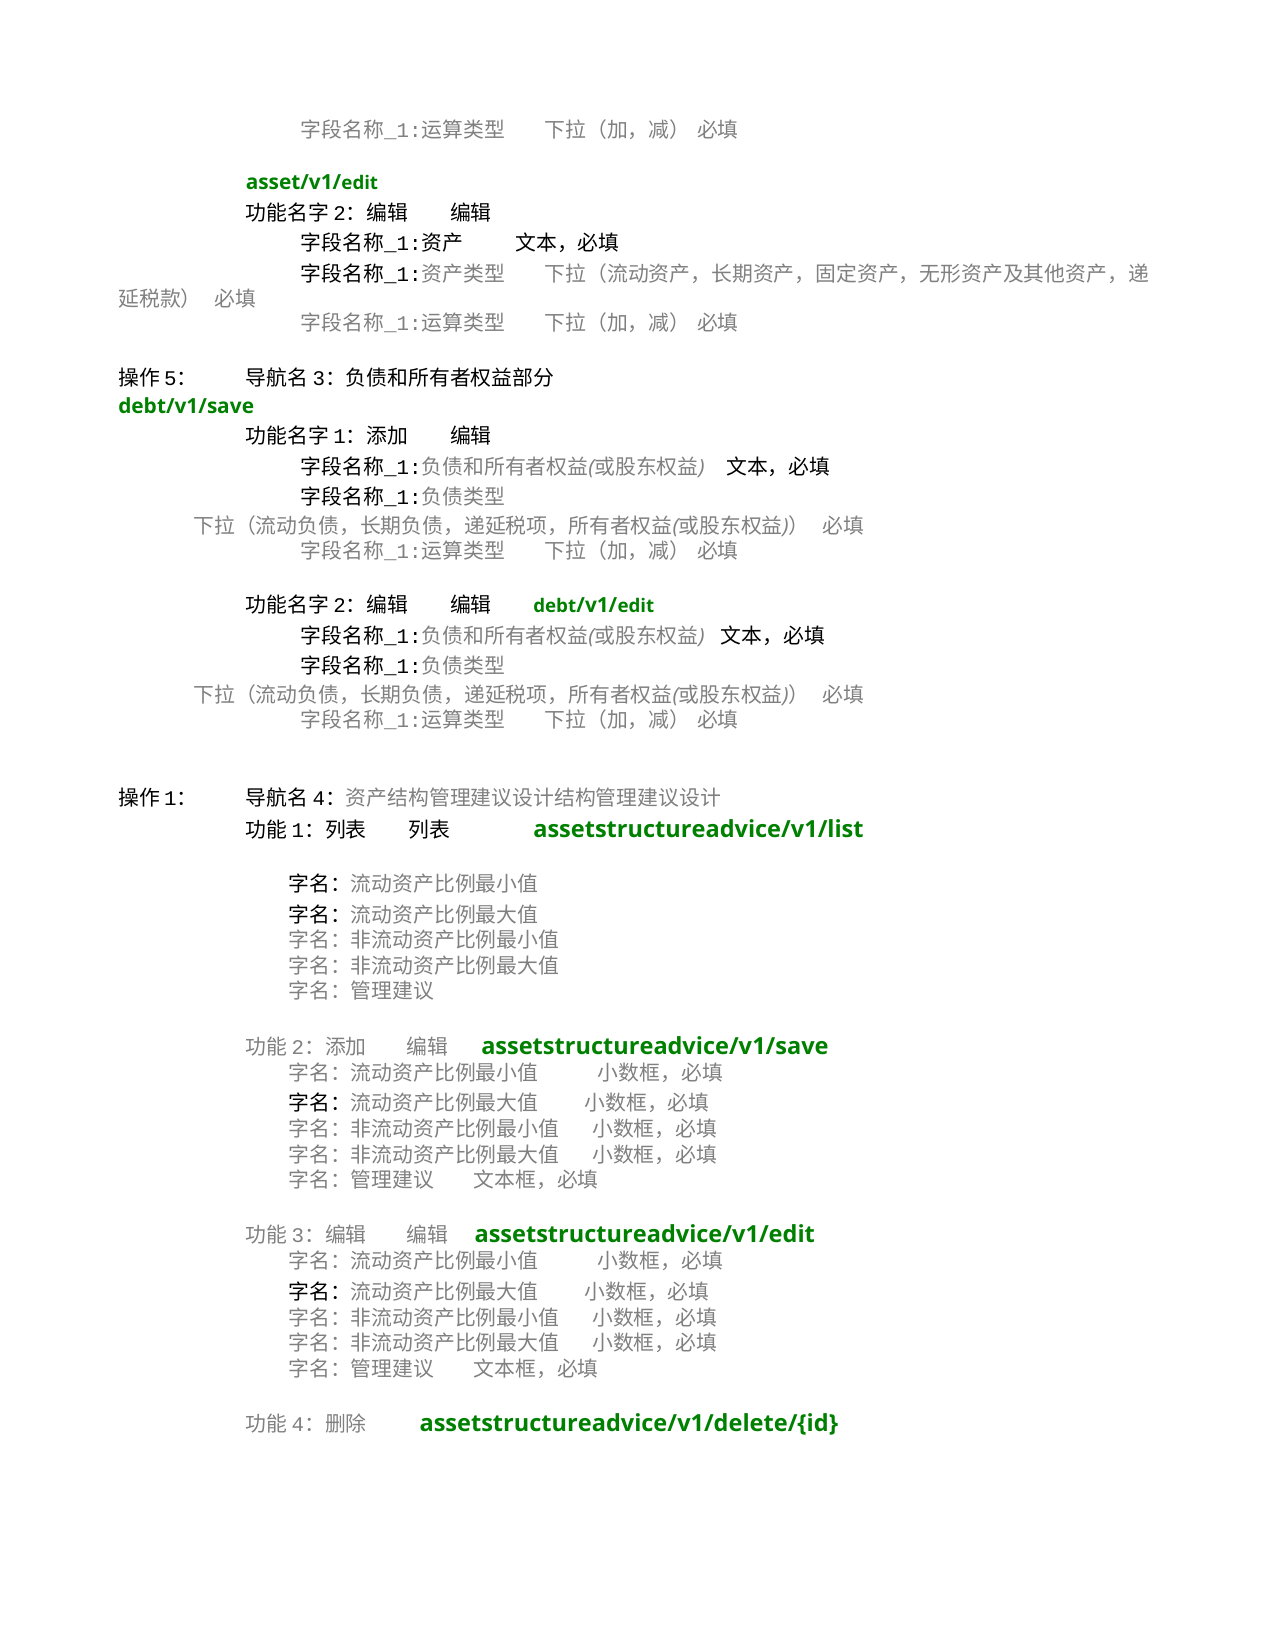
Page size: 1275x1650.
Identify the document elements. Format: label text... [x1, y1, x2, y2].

text 字名：管理建议 [118, 979, 1157, 1005]
text 字段名称_1:负债和所有者权益(或股东权益) 文本，必填 [118, 619, 1157, 649]
text 字段名称_1:运算类型 下拉（加，减） 必填 [118, 311, 1157, 337]
text 功能1：列表 列表 assetstructureadvice/v1/list [118, 812, 1157, 844]
text 字段名称_1:负债类型 [118, 649, 1157, 680]
text 字名：流动资产比例最大值 小数框，必填 [118, 1087, 1157, 1117]
text 字名：流动资产比例最小值 [118, 867, 1157, 898]
text 字名：非流动资产比例最大值 [118, 954, 1157, 979]
text 字名：流动资产比例最大值 [118, 898, 1157, 928]
text 字名：非流动资产比例最大值 小数框，必填 [118, 1331, 1157, 1357]
text 字段名称_1:资产 文本，必填 [118, 226, 1157, 257]
text 字段名称_1:负债和所有者权益(或股东权益) 文本，必填 [118, 450, 1157, 480]
text 操作5： 导航名3：负债和所有者权益部分 [118, 361, 1157, 391]
text 功能3：编辑 编辑 assetstructureadvice/v1/edit [118, 1217, 1157, 1249]
text asset/v1/edit [118, 167, 1157, 196]
text 操作1： 导航名4：资产结构管理建议设计结构管理建议设计 [118, 781, 1157, 812]
text 字名：非流动资产比例最小值 [118, 928, 1157, 954]
text 字名：管理建议 文本框，必填 [118, 1357, 1157, 1382]
text 字段名称_1:负债类型 [118, 480, 1157, 511]
text 字名：流动资产比例最小值 小数框，必填 [118, 1249, 1157, 1275]
text 字段名称_1:运算类型 下拉（加，减） 必填 [118, 539, 1157, 565]
text 字名：管理建议 文本框，必填 [118, 1168, 1157, 1194]
text 功能名字2：编辑 编辑 debt/v1/edit [118, 589, 1157, 619]
text 功能名字1：添加 编辑 [118, 419, 1157, 450]
text 字段名称_1:资产类型 下拉（流动资产，长期资产，固定资产，无形资产及其他资产，递延税款） 必填 [118, 257, 1157, 311]
text 字名：流动资产比例最小值 小数框，必填 [118, 1061, 1157, 1087]
text 字名：非流动资产比例最小值 小数框，必填 [118, 1117, 1157, 1143]
text 功能名字2：编辑 编辑 [118, 196, 1157, 226]
text 功能2：添加 编辑 assetstructureadvice/v1/save [118, 1029, 1157, 1061]
text 下拉（流动负债，长期负债，递延税项，所有者权益(或股东权益)） 必填 [118, 680, 1157, 708]
text 字段名称_1:运算类型 下拉（加，减） 必填 [118, 118, 1157, 144]
text 字名：流动资产比例最大值 小数框，必填 [118, 1275, 1157, 1306]
text 字段名称_1:运算类型 下拉（加，减） 必填 [118, 708, 1157, 734]
text 字名：非流动资产比例最大值 小数框，必填 [118, 1143, 1157, 1168]
text debt/v1/save [118, 391, 1157, 419]
text 下拉（流动负债，长期负债，递延税项，所有者权益(或股东权益)） 必填 [118, 511, 1157, 539]
text 字名：非流动资产比例最小值 小数框，必填 [118, 1306, 1157, 1331]
text 功能4：删除 assetstructureadvice/v1/delete/{id} [118, 1406, 1157, 1438]
